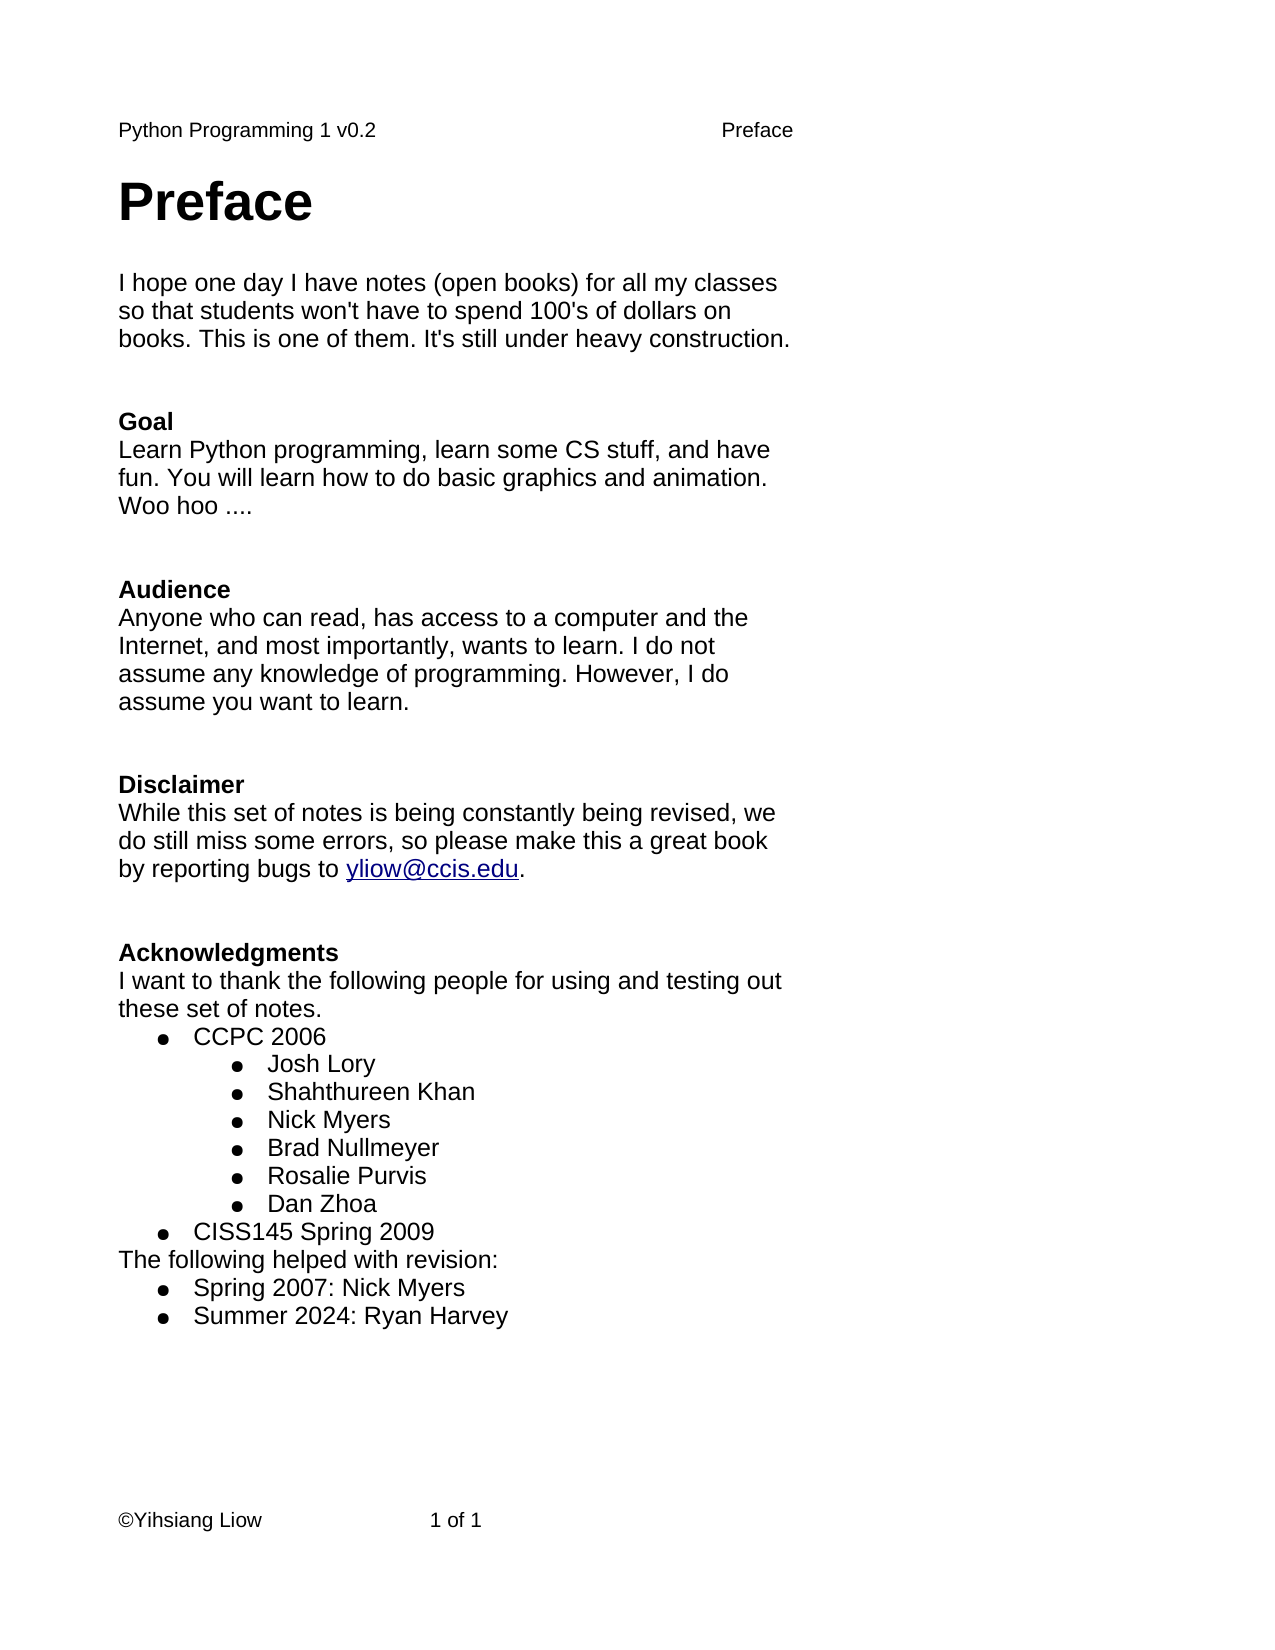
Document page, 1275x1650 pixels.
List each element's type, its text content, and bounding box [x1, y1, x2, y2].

list CCPC 2006 [156, 1022, 793, 1050]
list Shahthureen Khan [229, 1078, 793, 1106]
list Brad Nullmeyer [229, 1134, 793, 1162]
list Rosalie Purvis [229, 1162, 793, 1190]
list Josh Lory [229, 1050, 793, 1078]
list Dan Zhoa [229, 1190, 793, 1218]
text While this set of notes is being constantly being revised, we do still miss some errors, so please make this a great book by reporting bugs to yliow@ccis.edu. [118, 799, 793, 883]
list Summer 2024: Ryan Harvey [156, 1302, 793, 1329]
text Disclaimer [118, 771, 793, 799]
text The following helped with revision: [118, 1246, 793, 1274]
text Anyone who can read, has access to a computer and the Internet, and most importantly, wants to learn. I do not assume any knowledge of programming. However, I do assume you want to learn. [118, 604, 793, 715]
list CISS145 Spring 2009 [156, 1218, 793, 1246]
list Nick Myers [229, 1106, 793, 1134]
text Goal [118, 408, 793, 436]
text Acknowledgments [118, 939, 793, 967]
text I hope one day I have notes (open books) for all my classes so that students won't have to spend 100's of dollars on books. This is one of them. It's still under heavy construction. [118, 269, 793, 352]
text I want to thank the following people for using and testing out these set of notes. [118, 967, 793, 1022]
text Preface [118, 171, 793, 231]
text Audience [118, 576, 793, 604]
list Spring 2007: Nick Myers [156, 1274, 793, 1302]
text Learn Python programming, learn some CS stuff, and have fun. You will learn how to do basic graphics and animation. Woo hoo .... [118, 436, 793, 520]
